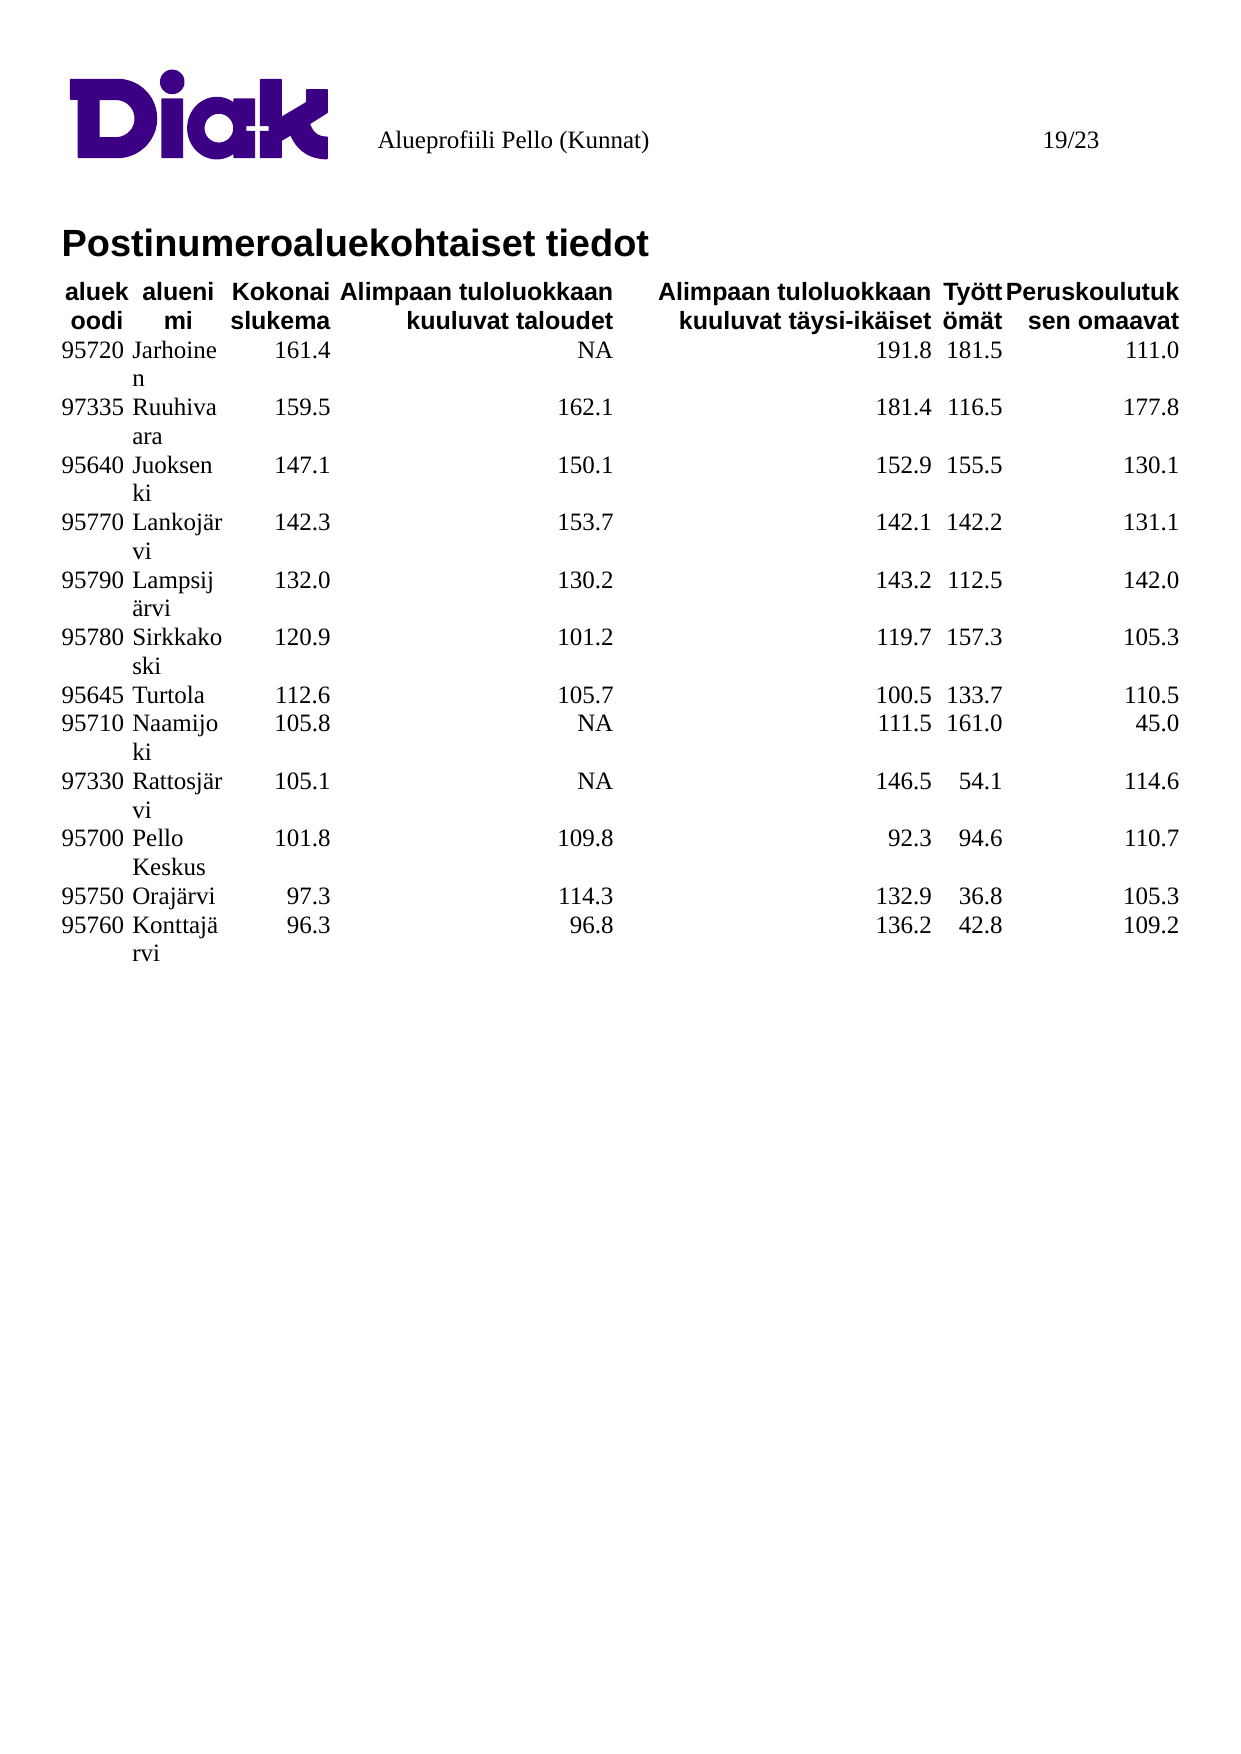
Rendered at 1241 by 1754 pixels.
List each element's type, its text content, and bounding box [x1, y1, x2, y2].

table_cell 142.2 [931, 507, 1002, 565]
table_cell 95760 [61, 910, 132, 967]
table_cell 97335 [61, 392, 132, 450]
table_cell 111.5 [613, 709, 931, 766]
table_cell 109.8 [330, 824, 613, 881]
table_cell 95790 [61, 565, 132, 622]
table_cell 147.1 [224, 450, 330, 507]
table_cell 132.9 [613, 881, 931, 910]
table_cell 97330 [61, 766, 132, 823]
table_cell 130.1 [1002, 450, 1179, 507]
table_cell 105.8 [224, 709, 330, 766]
table_header Alimpaan tuloluokkaan kuuluvat täysi-ikäiset [613, 277, 931, 335]
table_cell 109.2 [1002, 910, 1179, 967]
table_cell 111.0 [1002, 335, 1179, 392]
table_cell 112.5 [931, 565, 1002, 622]
table_cell Ruuhivaara [132, 392, 224, 450]
table_cell 95645 [61, 680, 132, 708]
table_cell 100.5 [613, 680, 931, 708]
table_cell 105.3 [1002, 881, 1179, 910]
table_cell 54.1 [931, 766, 1002, 823]
table_cell 114.6 [1002, 766, 1179, 823]
table_cell 116.5 [931, 392, 1002, 450]
table_cell 96.8 [330, 910, 613, 967]
table_cell 132.0 [224, 565, 330, 622]
table_header aluenimi [132, 277, 224, 335]
table_cell 162.1 [330, 392, 613, 450]
table_header Kokonaislukema [224, 277, 330, 335]
table_cell 95710 [61, 709, 132, 766]
table_cell 95700 [61, 824, 132, 881]
table_cell 97.3 [224, 881, 330, 910]
table_cell Lampsijärvi [132, 565, 224, 622]
table_cell NA [330, 766, 613, 823]
table_cell 177.8 [1002, 392, 1179, 450]
table_cell 110.7 [1002, 824, 1179, 881]
table_cell 181.4 [613, 392, 931, 450]
table_cell 161.0 [931, 709, 1002, 766]
table_header Peruskoulutuksen omaavat [1002, 277, 1179, 335]
table_cell 161.4 [224, 335, 330, 392]
table_cell 146.5 [613, 766, 931, 823]
table_cell Juoksenki [132, 450, 224, 507]
table_cell 133.7 [931, 680, 1002, 708]
table_cell Lankojärvi [132, 507, 224, 565]
table_cell Sirkkakoski [132, 622, 224, 680]
table_cell 105.3 [1002, 622, 1179, 680]
table_header aluekoodi [61, 277, 132, 335]
table_cell 92.3 [613, 824, 931, 881]
table_cell 101.8 [224, 824, 330, 881]
table_cell 36.8 [931, 881, 1002, 910]
table_cell 159.5 [224, 392, 330, 450]
table_cell 191.8 [613, 335, 931, 392]
table_cell 142.0 [1002, 565, 1179, 622]
table_cell Jarhoinen [132, 335, 224, 392]
table_cell 142.1 [613, 507, 931, 565]
table_cell 105.7 [330, 680, 613, 708]
table_cell Orajärvi [132, 881, 224, 910]
table_cell Naamijoki [132, 709, 224, 766]
table_cell 119.7 [613, 622, 931, 680]
table_cell NA [330, 709, 613, 766]
table_cell 130.2 [330, 565, 613, 622]
table_cell 95720 [61, 335, 132, 392]
table_cell Rattosjärvi [132, 766, 224, 823]
table_cell 136.2 [613, 910, 931, 967]
table_cell Turtola [132, 680, 224, 708]
table_header Alimpaan tuloluokkaan kuuluvat taloudet [330, 277, 613, 335]
table_cell 105.1 [224, 766, 330, 823]
table_cell 95750 [61, 881, 132, 910]
table_cell Konttajärvi [132, 910, 224, 967]
table_cell 152.9 [613, 450, 931, 507]
table_cell 45.0 [1002, 709, 1179, 766]
table_cell 153.7 [330, 507, 613, 565]
table_cell 95780 [61, 622, 132, 680]
table_cell 120.9 [224, 622, 330, 680]
table_cell 181.5 [931, 335, 1002, 392]
table_cell 95640 [61, 450, 132, 507]
table_cell 42.8 [931, 910, 1002, 967]
table_cell 143.2 [613, 565, 931, 622]
table_cell Pello Keskus [132, 824, 224, 881]
table_cell 95770 [61, 507, 132, 565]
table_cell 112.6 [224, 680, 330, 708]
table_header Työttömät [931, 277, 1002, 335]
table_cell 155.5 [931, 450, 1002, 507]
subtitle Postinumeroaluekohtaiset tiedot [61, 221, 1179, 265]
table_cell 131.1 [1002, 507, 1179, 565]
table_cell 101.2 [330, 622, 613, 680]
table_cell 150.1 [330, 450, 613, 507]
table_cell NA [330, 335, 613, 392]
table_cell 94.6 [931, 824, 1002, 881]
table_cell 142.3 [224, 507, 330, 565]
table_cell 157.3 [931, 622, 1002, 680]
table_cell 114.3 [330, 881, 613, 910]
table_cell 110.5 [1002, 680, 1179, 708]
table_cell 96.3 [224, 910, 330, 967]
